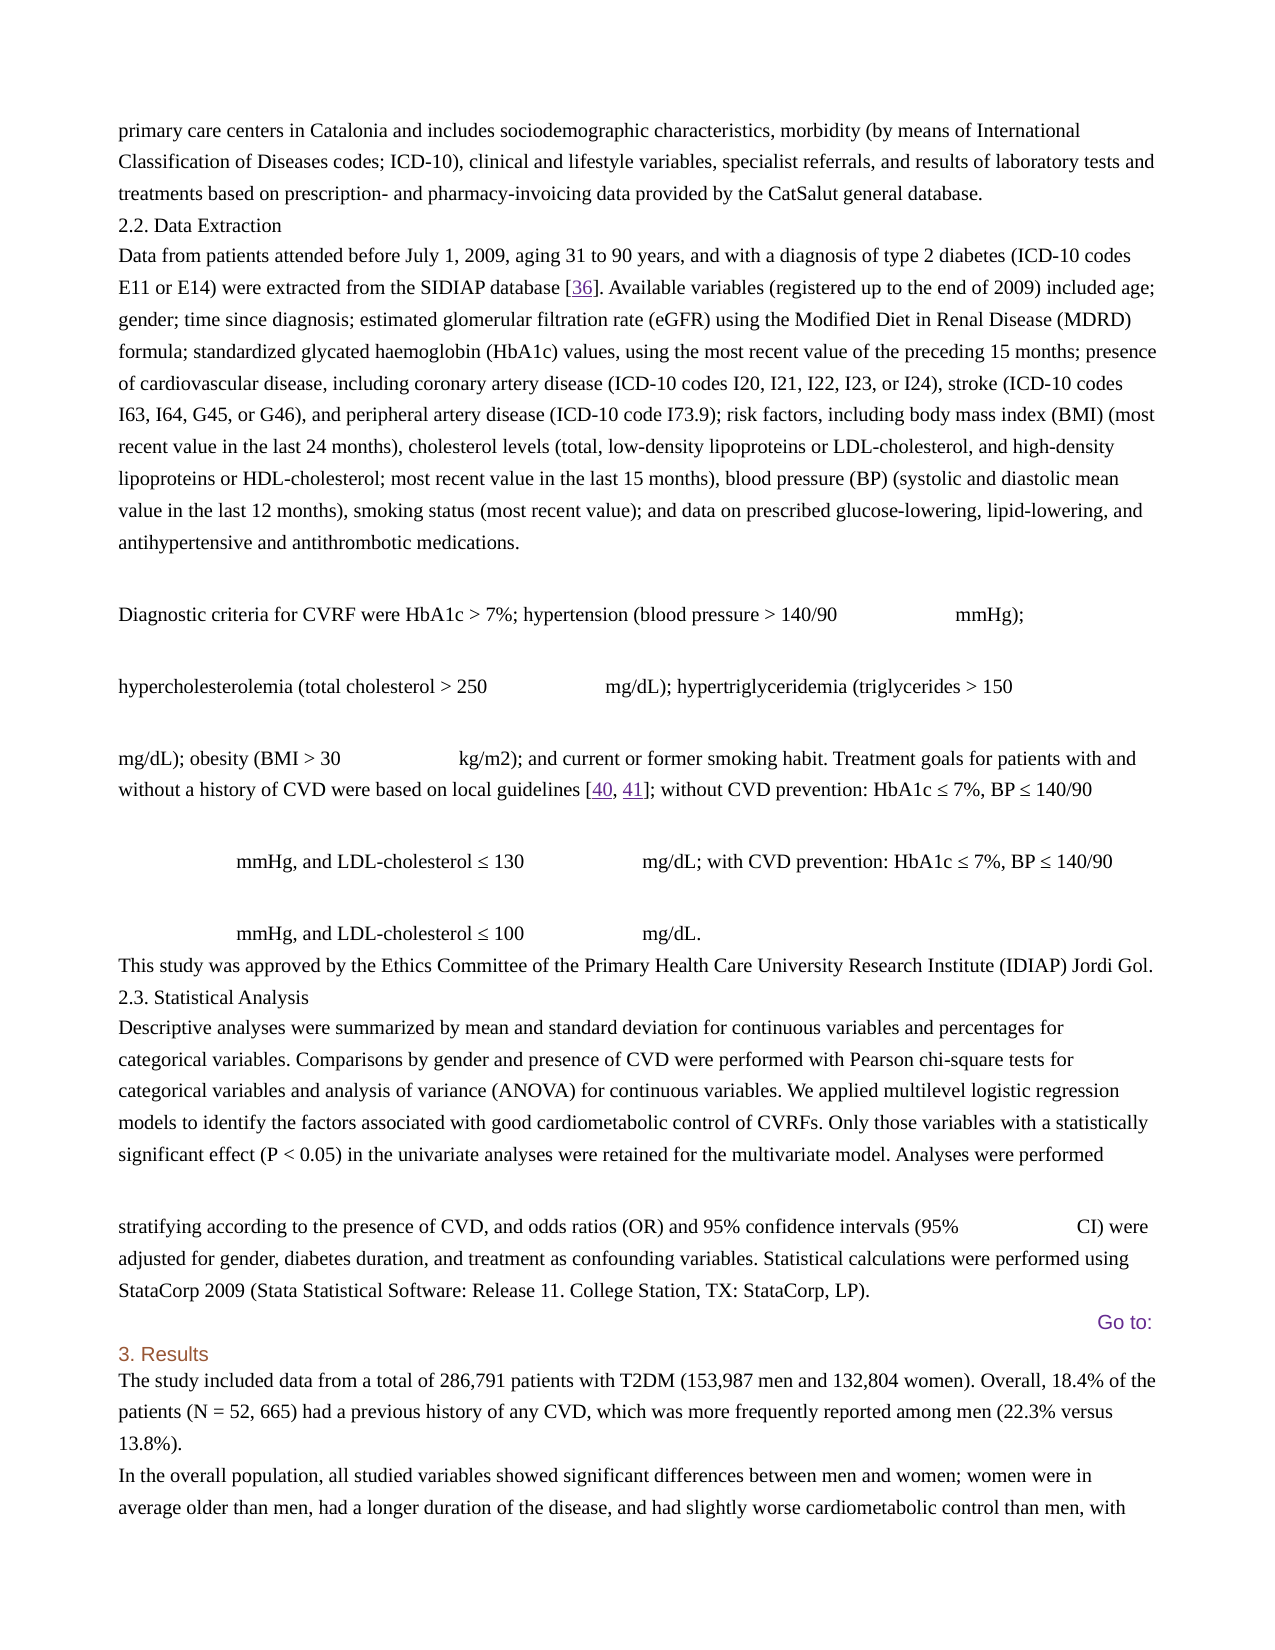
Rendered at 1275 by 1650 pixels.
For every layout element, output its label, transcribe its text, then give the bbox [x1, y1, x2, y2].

text Diagnostic criteria for CVRF were HbA1c > 7%; hypertension (blood pressure > 140/90mmHg); hypercholesterolemia (total cholesterol > 250mg/dL); hypertriglyceridemia (triglycerides > 150mg/dL); obesity (BMI > 30kg/m2); and current or former smoking habit. Treatment goals for patients with and without a history of CVD were based on local guidelines [40, 41]; without CVD prevention: HbA1c ≤ 7%, BP ≤ 140/90mmHg, and LDL-cholesterol ≤ 130mg/dL; with CVD prevention: HbA1c ≤ 7%, BP ≤ 140/90mmHg, and LDL-cholesterol ≤ 100mg/dL. [118, 562, 1157, 945]
text This study was approved by the Ethics Committee of the Primary Health Care University Research Institute (IDIAP) Jordi Gol. [118, 953, 1157, 977]
subtitle 3. Results [118, 1342, 1157, 1365]
text Go to: [118, 1310, 1152, 1333]
subtitle 2.2. Data Extraction [118, 214, 1157, 237]
text Data from patients attended before July 1, 2009, aging 31 to 90 years, and with a diagnosis of type 2 diabetes (ICD-10 codes E11 or E14) were extracted from the SIDIAP database [36]. Available variables (registered up to the end of 2009) included age; gender; time since diagnosis; estimated glomerular filtration rate (eGFR) using the Modified Diet in Renal Disease (MDRD) formula; standardized glycated haemoglobin (HbA1c) values, using the most recent value of the preceding 15 months; presence of cardiovascular disease, including coronary artery disease (ICD-10 codes I20, I21, I22, I23, or I24), stroke (ICD-10 codes I63, I64, G45, or G46), and peripheral artery disease (ICD-10 code I73.9); risk factors, including body mass index (BMI) (most recent value in the last 24 months), cholesterol levels (total, low-density lipoproteins or LDL-cholesterol, and high-density lipoproteins or HDL-cholesterol; most recent value in the last 15 months), blood pressure (BP) (systolic and diastolic mean value in the last 12 months), smoking status (most recent value); and data on prescribed glucose-lowering, lipid-lowering, and antihypertensive and antithrombotic medications. [118, 243, 1157, 554]
text In the overall population, all studied variables showed significant differences between men and women; women were in average older than men, had a longer duration of the disease, and had slightly worse cardiometabolic control than men, with [118, 1464, 1157, 1519]
text The study included data from a total of 286,791 patients with T2DM (153,987 men and 132,804 women). Overall, 18.4% of the patients (N = 52, 665) had a previous history of any CVD, which was more frequently reported among men (22.3% versus 13.8%). [118, 1368, 1157, 1455]
text Descriptive analyses were summarized by mean and standard deviation for continuous variables and percentages for categorical variables. Comparisons by gender and presence of CVD were performed with Pearson chi-square tests for categorical variables and analysis of variance (ANOVA) for continuous variables. We applied multilevel logistic regression models to identify the factors associated with good cardiometabolic control of CVRFs. Only those variables with a statistically significant effect (P < 0.05) in the univariate analyses were retained for the multivariate model. Analyses were performed stratifying according to the presence of CVD, and odds ratios (OR) and 95% confidence intervals (95%CI) were adjusted for gender, diabetes duration, and treatment as confounding variables. Statistical calculations were performed using StataCorp 2009 (Stata Statistical Software: Release 11. College Station, TX: StataCorp, LP). [118, 1015, 1157, 1302]
text primary care centers in Catalonia and includes sociodemographic characteristics, morbidity (by means of International Classification of Diseases codes; ICD-10), clinical and lifestyle variables, specialist referrals, and results of laboratory tests and treatments based on prescription- and pharmacy-invoicing data provided by the CatSalut general database. [118, 118, 1157, 205]
subtitle 2.3. Statistical Analysis [118, 985, 1157, 1009]
